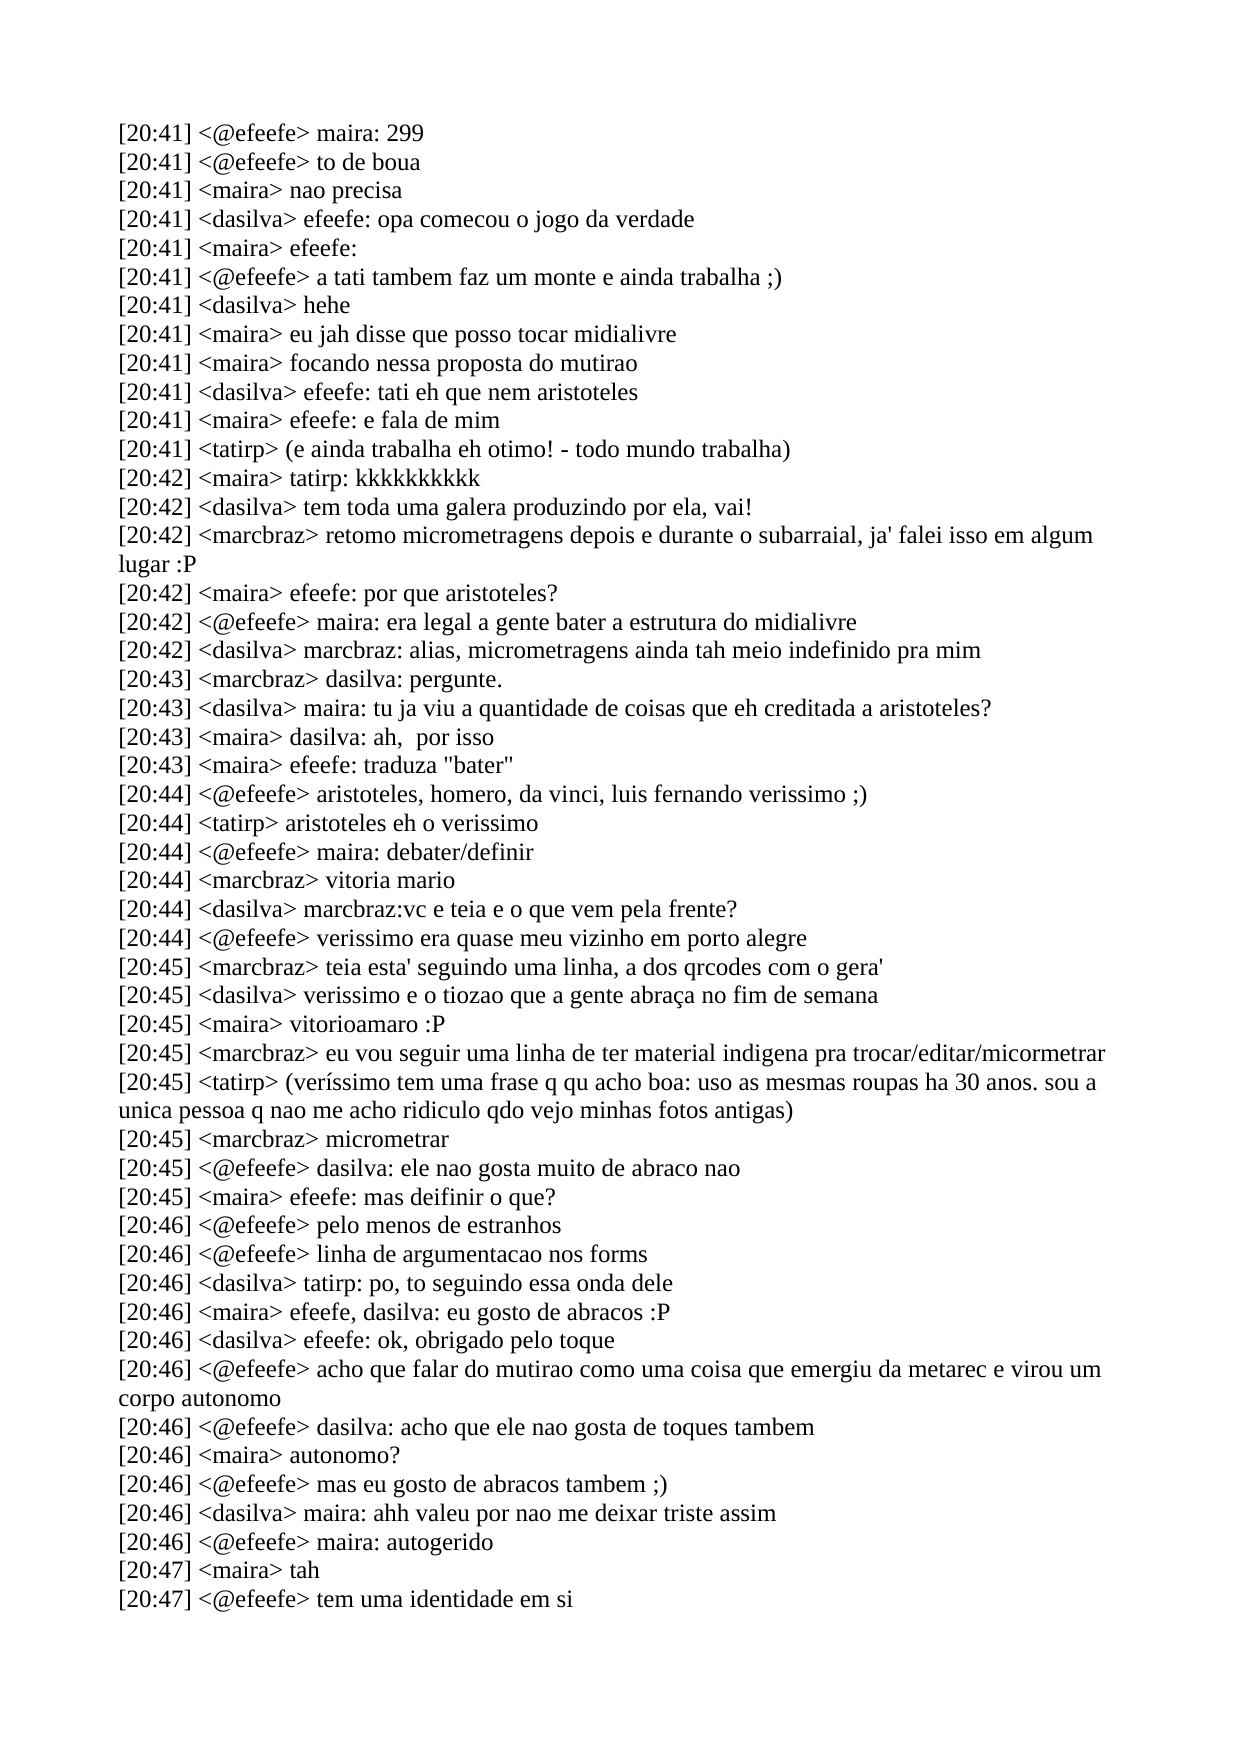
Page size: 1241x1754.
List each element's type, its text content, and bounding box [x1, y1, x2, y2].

text [20:46] <dasilva> efeefe: ok, obrigado pelo toque [118, 1326, 1122, 1354]
text [20:41] <@efeefe> to de boua [118, 147, 1122, 176]
text [20:44] <@efeefe> maira: debater/definir [118, 837, 1122, 866]
text [20:42] <maira> tatirp: kkkkkkkkkk [118, 463, 1122, 492]
text [20:44] <tatirp> aristoteles eh o verissimo [118, 808, 1122, 837]
text [20:44] <marcbraz> vitoria mario [118, 866, 1122, 894]
text [20:42] <dasilva> tem toda uma galera produzindo por ela, vai! [118, 492, 1122, 521]
text [20:41] <dasilva> efeefe: tati eh que nem aristoteles [118, 377, 1122, 406]
text [20:46] <dasilva> maira: ahh valeu por nao me deixar triste assim [118, 1498, 1122, 1527]
text [20:47] <@efeefe> tem uma identidade em si [118, 1584, 1122, 1613]
text [20:46] <@efeefe> maira: autogerido [118, 1527, 1122, 1556]
text [20:46] <@efeefe> linha de argumentacao nos forms [118, 1239, 1122, 1268]
text [20:46] <@efeefe> mas eu gosto de abracos tambem ;) [118, 1469, 1122, 1498]
text [20:43] <dasilva> maira: tu ja viu a quantidade de coisas que eh creditada a aristoteles? [118, 693, 1122, 722]
text [20:41] <maira> efeefe: e fala de mim [118, 406, 1122, 434]
text [20:44] <dasilva> marcbraz:vc e teia e o que vem pela frente? [118, 894, 1122, 923]
text [20:44] <@efeefe> aristoteles, homero, da vinci, luis fernando verissimo ;) [118, 779, 1122, 808]
text [20:46] <maira> autonomo? [118, 1441, 1122, 1469]
text [20:41] <maira> efeefe: [118, 233, 1122, 262]
text [20:46] <dasilva> tatirp: po, to seguindo essa onda dele [118, 1268, 1122, 1297]
text [20:45] <dasilva> verissimo e o tiozao que a gente abraça no fim de semana [118, 981, 1122, 1009]
text [20:43] <maira> dasilva: ah, por isso [118, 722, 1122, 751]
text [20:45] <maira> efeefe: mas deifinir o que? [118, 1182, 1122, 1211]
text [20:46] <@efeefe> acho que falar do mutirao como uma coisa que emergiu da metarec e virou um corpo autonomo [118, 1354, 1122, 1412]
text [20:41] <tatirp> (e ainda trabalha eh otimo! - todo mundo trabalha) [118, 434, 1122, 463]
text [20:45] <tatirp> (veríssimo tem uma frase q qu acho boa: uso as mesmas roupas ha 30 anos. sou a unica pessoa q nao me acho ridiculo qdo vejo minhas fotos antigas) [118, 1067, 1122, 1124]
text [20:41] <maira> nao precisa [118, 176, 1122, 204]
text [20:43] <maira> efeefe: traduza "bater" [118, 751, 1122, 779]
text [20:41] <maira> focando nessa proposta do mutirao [118, 348, 1122, 377]
text [20:41] <@efeefe> a tati tambem faz um monte e ainda trabalha ;) [118, 262, 1122, 291]
text [20:46] <maira> efeefe, dasilva: eu gosto de abracos :P [118, 1297, 1122, 1326]
text [20:45] <@efeefe> dasilva: ele nao gosta muito de abraco nao [118, 1153, 1122, 1182]
text [20:46] <@efeefe> pelo menos de estranhos [118, 1211, 1122, 1239]
text [20:46] <@efeefe> dasilva: acho que ele nao gosta de toques tambem [118, 1412, 1122, 1441]
text [20:41] <dasilva> efeefe: opa comecou o jogo da verdade [118, 204, 1122, 233]
text [20:42] <maira> efeefe: por que aristoteles? [118, 578, 1122, 607]
text [20:42] <dasilva> marcbraz: alias, micrometragens ainda tah meio indefinido pra mim [118, 636, 1122, 664]
text [20:44] <@efeefe> verissimo era quase meu vizinho em porto alegre [118, 923, 1122, 952]
text [20:41] <maira> eu jah disse que posso tocar midialivre [118, 319, 1122, 348]
text [20:45] <marcbraz> teia esta' seguindo uma linha, a dos qrcodes com o gera' [118, 952, 1122, 981]
text [20:41] <@efeefe> maira: 299 [118, 118, 1122, 147]
text [20:42] <@efeefe> maira: era legal a gente bater a estrutura do midialivre [118, 607, 1122, 636]
text [20:42] <marcbraz> retomo micrometragens depois e durante o subarraial, ja' falei isso em algum lugar :P [118, 521, 1122, 578]
text [20:45] <marcbraz> micrometrar [118, 1124, 1122, 1153]
text [20:45] <marcbraz> eu vou seguir uma linha de ter material indigena pra trocar/editar/micormetrar [118, 1038, 1122, 1067]
text [20:43] <marcbraz> dasilva: pergunte. [118, 664, 1122, 693]
text [20:41] <dasilva> hehe [118, 291, 1122, 319]
text [20:45] <maira> vitorioamaro :P [118, 1009, 1122, 1038]
text [20:47] <maira> tah [118, 1556, 1122, 1584]
